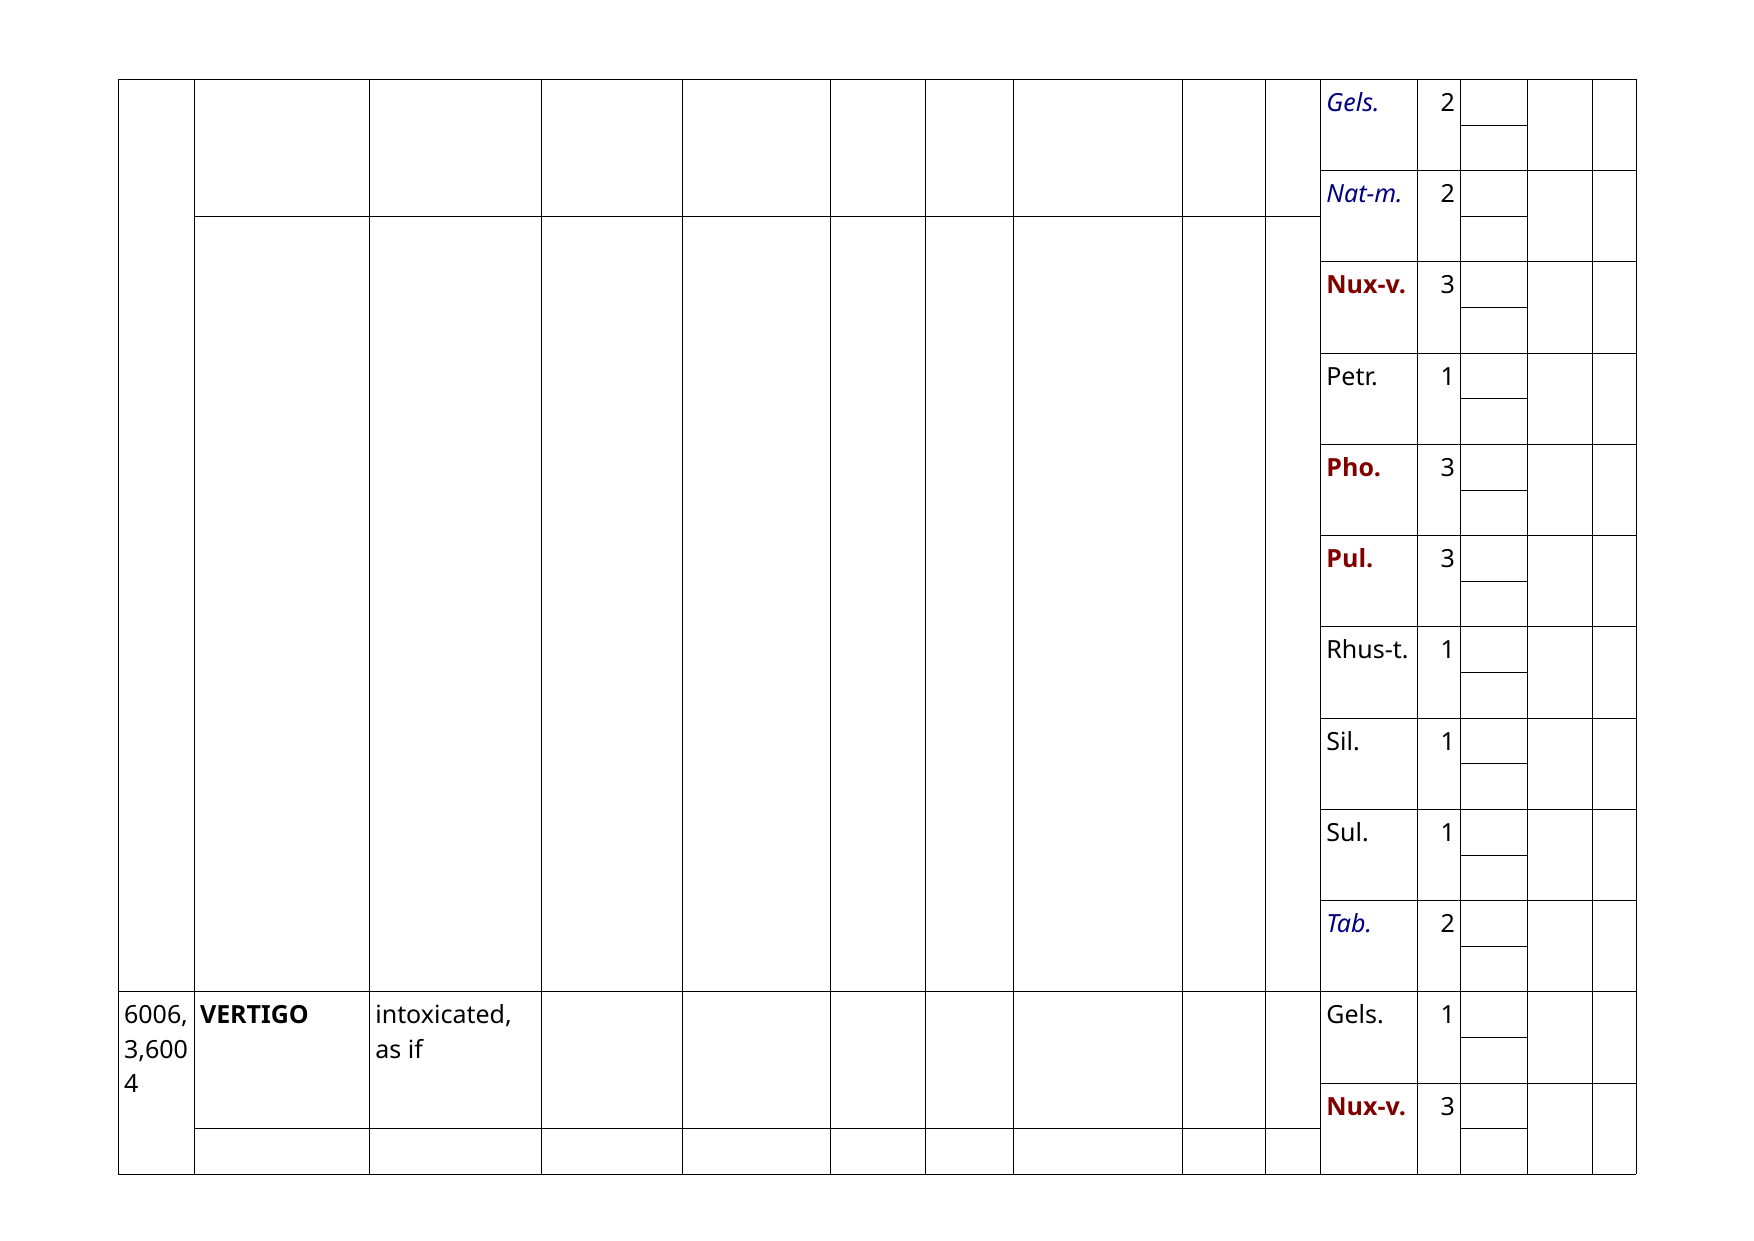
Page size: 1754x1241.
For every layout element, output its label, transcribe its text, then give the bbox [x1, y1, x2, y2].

table_cell [926, 992, 1013, 1128]
table_cell [1593, 80, 1636, 170]
table_cell [1266, 80, 1320, 216]
table_cell [1593, 992, 1636, 1083]
table_cell [1461, 80, 1527, 124]
table_cell Sul. [1321, 810, 1417, 900]
table_cell [1461, 947, 1527, 991]
table_cell [683, 80, 830, 216]
table_cell 2 [1418, 901, 1460, 991]
table_cell [1528, 992, 1592, 1083]
table_cell 1 [1418, 719, 1460, 809]
table_cell Gels. [1321, 992, 1417, 1083]
table_cell Pho. [1321, 445, 1417, 535]
table_cell [1014, 217, 1182, 991]
table_cell [831, 992, 925, 1128]
table_cell [926, 80, 1013, 216]
table_cell [926, 217, 1013, 991]
table_cell 3 [1418, 1084, 1460, 1174]
table_cell 6006,3,6004 [119, 992, 194, 1174]
table_cell [1461, 536, 1527, 581]
table_cell [195, 1129, 369, 1174]
table_cell 3 [1418, 445, 1460, 535]
table_cell [1528, 901, 1592, 991]
table_cell [1461, 262, 1527, 307]
table_cell [542, 80, 682, 216]
table_cell [1528, 80, 1592, 170]
table_cell Nat-m. [1321, 171, 1417, 261]
table_cell [1461, 126, 1527, 170]
table_cell [1593, 810, 1636, 900]
table_cell 3 [1418, 262, 1460, 353]
table_cell Petr. [1321, 354, 1417, 444]
table_cell [1461, 582, 1527, 626]
table_cell [542, 1129, 682, 1174]
table_cell [1266, 1129, 1320, 1174]
table_cell [1461, 1038, 1527, 1083]
table_cell [370, 80, 541, 216]
table_cell Nux-v. [1321, 262, 1417, 353]
table_cell [1461, 171, 1527, 216]
table_cell Vertigo [195, 992, 369, 1128]
table_cell [1461, 627, 1527, 672]
table_cell [195, 217, 369, 991]
table_cell [370, 1129, 541, 1174]
table_cell [1461, 901, 1527, 946]
table_cell [1593, 445, 1636, 535]
table_cell [1528, 810, 1592, 900]
table_cell intoxicated, as if [370, 992, 541, 1128]
table_cell [542, 217, 682, 991]
table_cell 2 [1418, 171, 1460, 261]
table_cell [1593, 354, 1636, 444]
table_cell [1528, 719, 1592, 809]
table_cell [1461, 399, 1527, 444]
table_cell [831, 1129, 925, 1174]
table_cell [1461, 1084, 1527, 1128]
table_cell Gels. [1321, 80, 1417, 170]
table_cell [1528, 262, 1592, 353]
table_cell 1 [1418, 354, 1460, 444]
table_cell [831, 80, 925, 216]
table_cell [683, 217, 830, 991]
table_cell [1461, 491, 1527, 535]
table_cell [195, 80, 369, 216]
table_cell [831, 217, 925, 991]
table_cell [1461, 856, 1527, 900]
table_cell 1 [1418, 810, 1460, 900]
table_cell Nux-v. [1321, 1084, 1417, 1174]
table_cell 2 [1418, 80, 1460, 170]
table_cell 1 [1418, 992, 1460, 1083]
table_cell [683, 992, 830, 1128]
table_cell 1 [1418, 627, 1460, 718]
table_cell [1593, 901, 1636, 991]
table_cell [1528, 536, 1592, 626]
table_cell [1014, 80, 1182, 216]
table_cell [1593, 262, 1636, 353]
table_cell [1014, 1129, 1182, 1174]
table_cell [1461, 673, 1527, 718]
table_cell [1014, 992, 1182, 1128]
table_cell [1183, 992, 1265, 1128]
table_cell [1183, 1129, 1265, 1174]
table_cell Tab. [1321, 901, 1417, 991]
table_cell [1593, 719, 1636, 809]
table_cell [1593, 536, 1636, 626]
table_cell [370, 217, 541, 991]
table_cell [1461, 354, 1527, 398]
table_cell [1528, 627, 1592, 718]
table_cell [1461, 810, 1527, 854]
table_cell [683, 1129, 830, 1174]
table_cell [542, 992, 682, 1128]
table_cell [1461, 1129, 1527, 1174]
table_cell 3 [1418, 536, 1460, 626]
table_cell [1593, 171, 1636, 261]
table_cell Sil. [1321, 719, 1417, 809]
table_cell [1593, 627, 1636, 718]
table_cell [1461, 308, 1527, 353]
table_cell [1461, 719, 1527, 763]
table_cell [1528, 354, 1592, 444]
table_cell [1461, 764, 1527, 809]
table_cell [1461, 992, 1527, 1037]
table_cell Pul. [1321, 536, 1417, 626]
table_cell [1461, 445, 1527, 489]
table_cell [1266, 217, 1320, 991]
table_cell [1593, 1084, 1636, 1174]
table_cell [1528, 171, 1592, 261]
table_cell [1528, 445, 1592, 535]
table_cell [1183, 217, 1265, 991]
table_cell [1183, 80, 1265, 216]
table_cell [119, 80, 194, 991]
table_cell [1461, 217, 1527, 261]
table_cell Rhus-t. [1321, 627, 1417, 718]
table_cell [926, 1129, 1013, 1174]
table_cell [1266, 992, 1320, 1128]
table_cell [1528, 1084, 1592, 1174]
